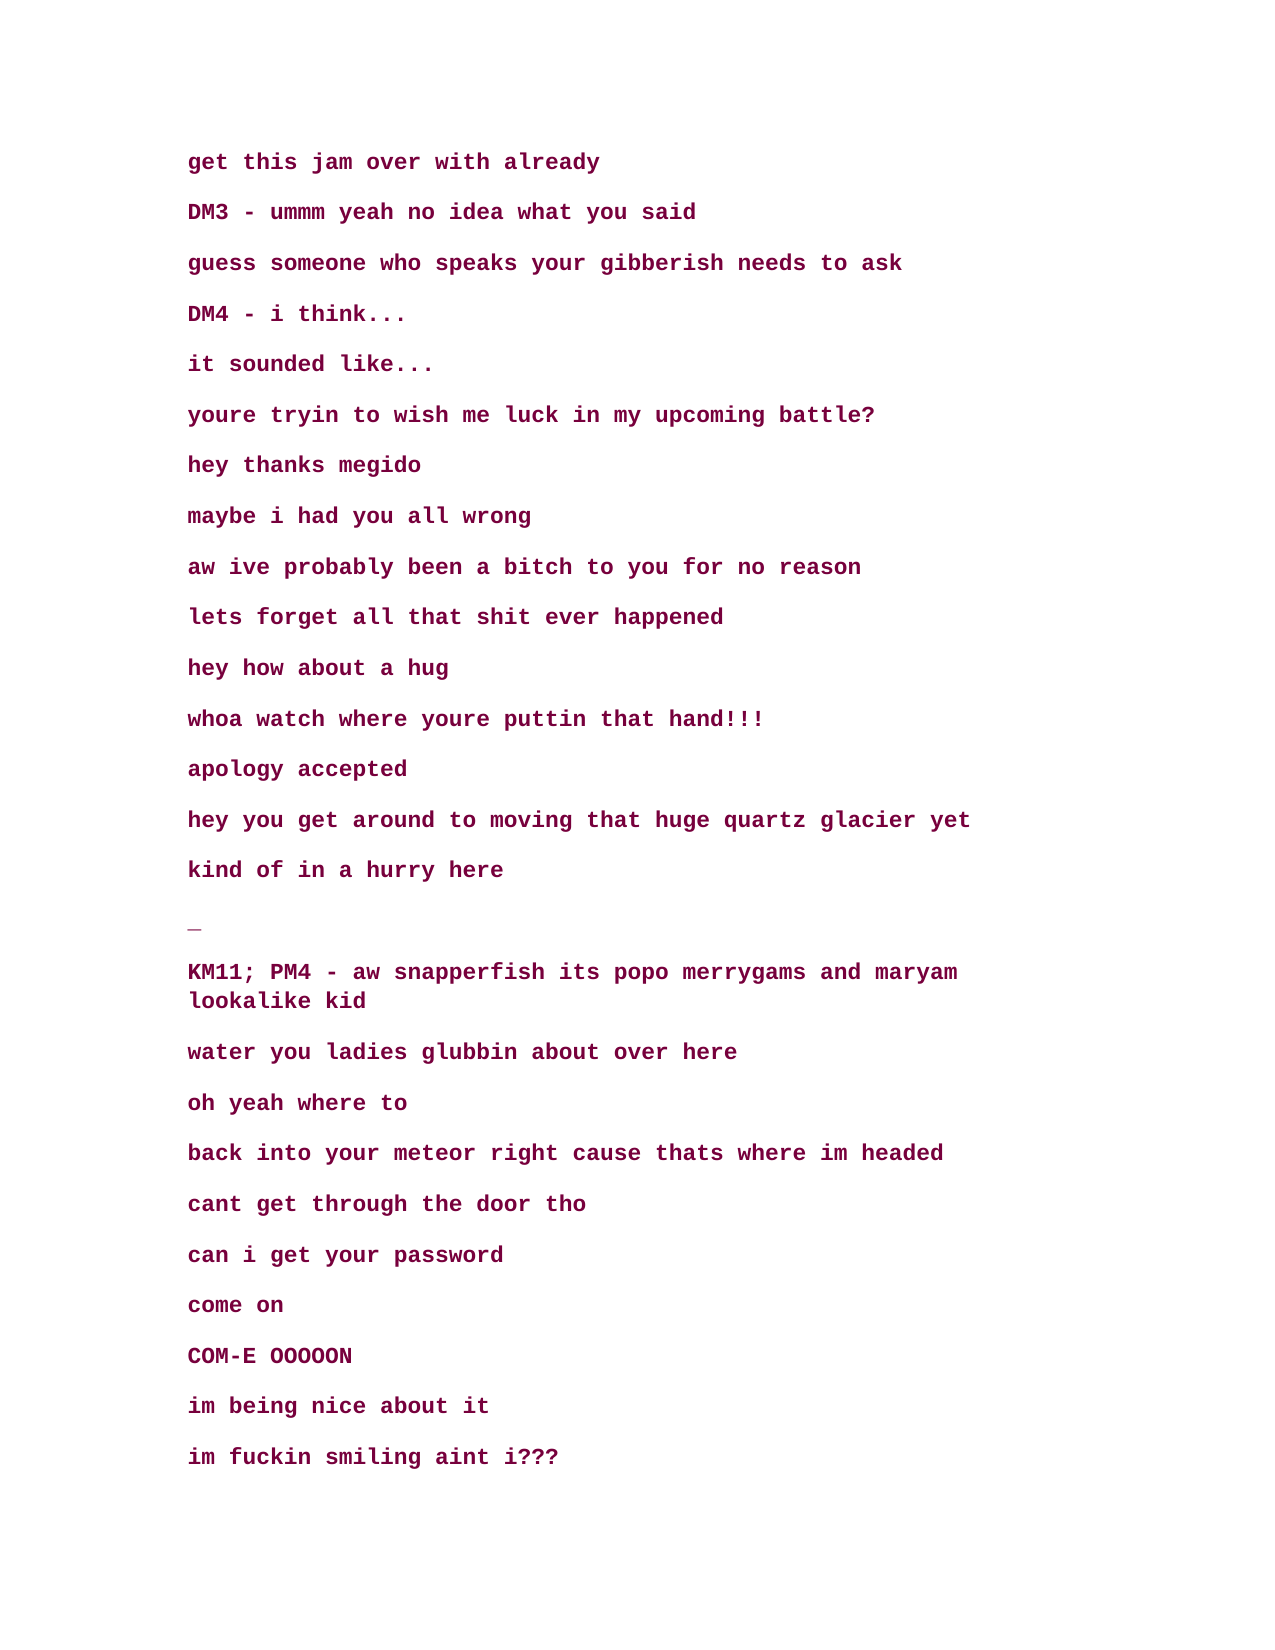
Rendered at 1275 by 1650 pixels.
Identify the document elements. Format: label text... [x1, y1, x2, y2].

text can i get your password [187, 1243, 1087, 1269]
text maybe i had you all wrong [187, 504, 1087, 530]
text back into your meteor right cause thats where im headed [187, 1142, 1087, 1168]
text it sounded like... [187, 352, 1087, 378]
text whoa watch where youre puttin that hand!!! [187, 707, 1087, 733]
text hey thanks megido [187, 454, 1087, 480]
text aw ive probably been a bitch to you for no reason [187, 555, 1087, 581]
text hey how about a hug [187, 656, 1087, 682]
text DM3 - ummm yeah no idea what you said [187, 201, 1087, 227]
text kind of in a hurry here [187, 859, 1087, 885]
text _ [187, 909, 1087, 935]
text get this jam over with already [187, 150, 1087, 176]
text apology accepted [187, 757, 1087, 783]
text hey you get around to moving that huge quartz glacier yet [187, 808, 1087, 834]
text come on [187, 1293, 1087, 1319]
text im being nice about it [187, 1395, 1087, 1421]
text youre tryin to wish me luck in my upcoming battle? [187, 403, 1087, 429]
text COM-E OOOOON [187, 1344, 1087, 1370]
text cant get through the door tho [187, 1192, 1087, 1218]
text water you ladies glubbin about over here [187, 1040, 1087, 1066]
text KM11; PM4 - aw snapperfish its popo merrygams and maryam lookalike kid [187, 960, 1087, 1016]
text guess someone who speaks your gibberish needs to ask [187, 251, 1087, 277]
text DM4 - i think... [187, 302, 1087, 328]
text im fuckin smiling aint i??? [187, 1445, 1087, 1471]
text lets forget all that shit ever happened [187, 606, 1087, 632]
text oh yeah where to [187, 1091, 1087, 1117]
